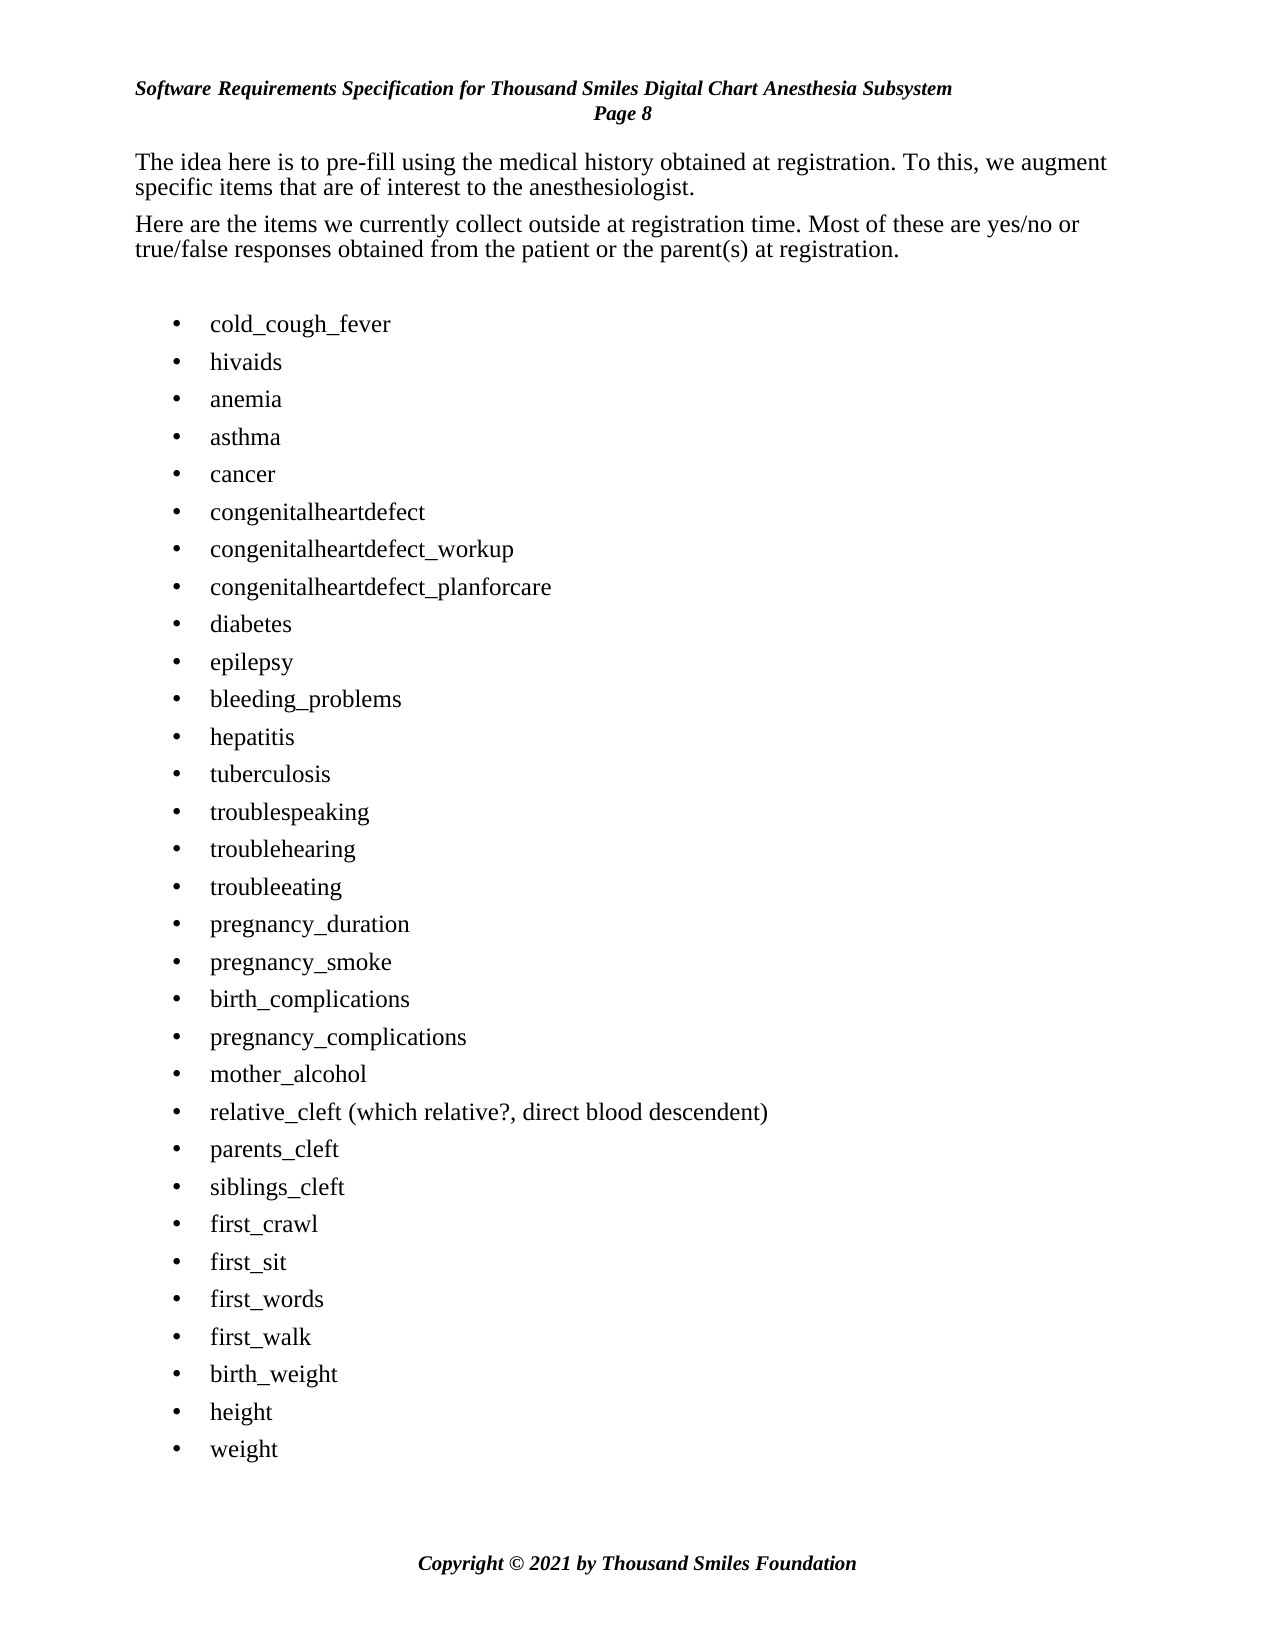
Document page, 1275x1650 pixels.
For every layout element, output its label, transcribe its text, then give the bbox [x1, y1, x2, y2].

list first_words [172, 1287, 1140, 1312]
list tuberculosis [172, 762, 1140, 787]
list pregnancy_complications [172, 1025, 1140, 1050]
list hepatitis [172, 725, 1140, 750]
list diabetes [172, 612, 1140, 637]
list bleeding_problems [172, 687, 1140, 712]
list troubleeating [172, 875, 1140, 900]
list weight [172, 1437, 1140, 1462]
list hivaids [172, 350, 1140, 375]
list congenitalheartdefect_workup [172, 537, 1140, 562]
list first_sit [172, 1250, 1140, 1275]
list siblings_cleft [172, 1175, 1140, 1200]
list asthma [172, 425, 1140, 450]
list congenitalheartdefect_planforcare [172, 575, 1140, 600]
list troublespeaking [172, 800, 1140, 825]
list parents_cleft [172, 1137, 1140, 1162]
list congenitalheartdefect [172, 500, 1140, 525]
list pregnancy_duration [172, 912, 1140, 937]
list pregnancy_smoke [172, 950, 1140, 975]
list birth_complications [172, 987, 1140, 1012]
list first_crawl [172, 1212, 1140, 1237]
list first_walk [172, 1325, 1140, 1350]
list cold_cough_fever [172, 312, 1140, 337]
list anemia [172, 387, 1140, 412]
text Here are the items we currently collect outside at registration time. Most of these are yes/no or true/false responses obtained from the patient or the parent(s) at registration. [135, 212, 1140, 262]
list height [172, 1400, 1140, 1425]
list troublehearing [172, 837, 1140, 862]
list mother_alcohol [172, 1062, 1140, 1087]
list cancer [172, 462, 1140, 487]
text The idea here is to pre-fill using the medical history obtained at registration. To this, we augment specific items that are of interest to the anesthesiologist. [135, 150, 1140, 200]
list epilepsy [172, 650, 1140, 675]
list relative_cleft (which relative?, direct blood descendent) [172, 1100, 1140, 1125]
list birth_weight [172, 1362, 1140, 1387]
